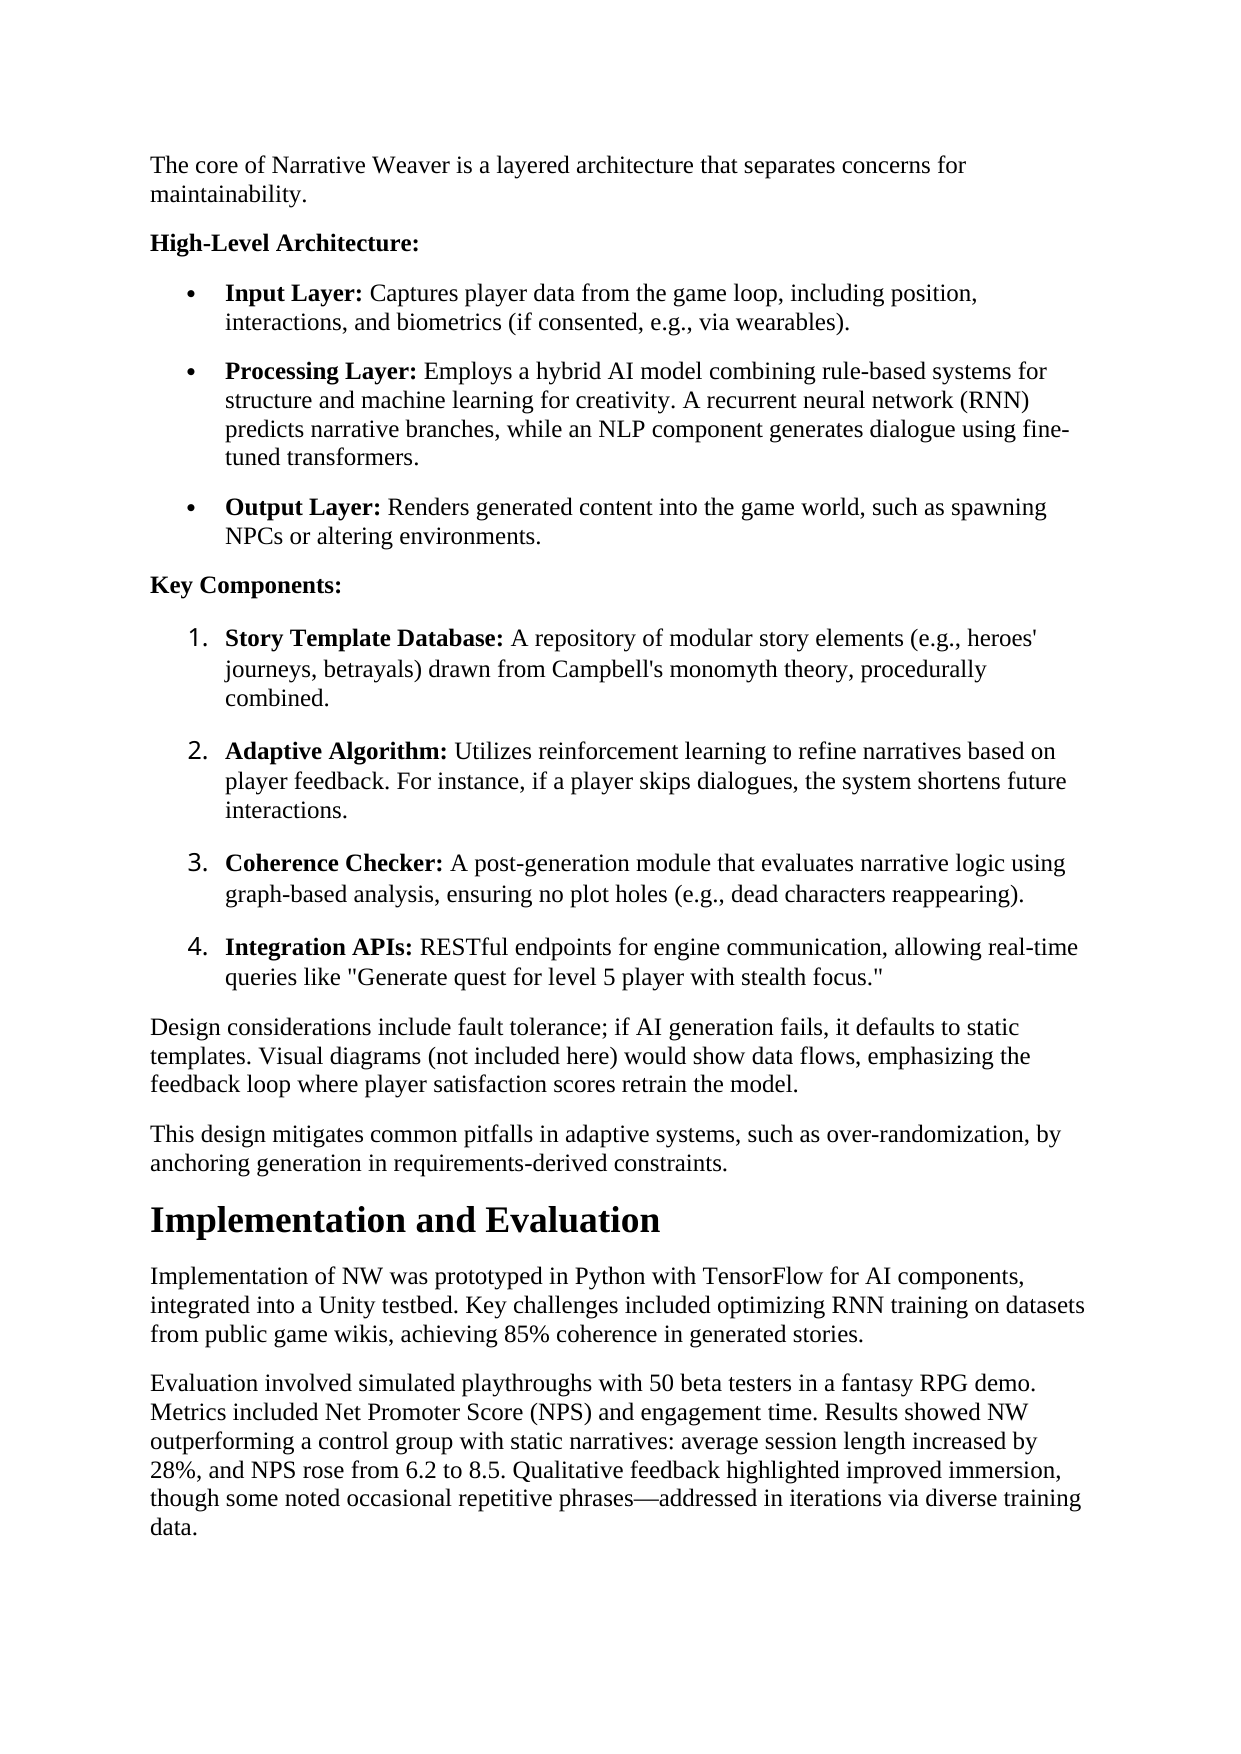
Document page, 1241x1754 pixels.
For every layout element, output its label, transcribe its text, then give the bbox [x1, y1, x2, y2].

list Story Template Database: A repository of modular story elements (e.g., heroes' journeys, betrayals) drawn from Campbell's monomyth theory, procedurally combined. [187, 620, 1090, 712]
text Evaluation involved simulated playthroughs with 50 beta testers in a fantasy RPG demo. Metrics included Net Promoter Score (NPS) and engagement time. Results showed NW outperforming a control group with static narratives: average session length increased by 28%, and NPS rose from 6.2 to 8.5. Qualitative feedback highlighted improved immersion, though some noted occasional repetitive phrases—addressed in iterations via diverse training data. [150, 1368, 1090, 1541]
list Integration APIs: RESTful endpoints for engine communication, allowing real-time queries like "Generate quest for level 5 player with stealth focus." [187, 928, 1090, 991]
text Design considerations include fault tolerance; if AI generation fails, it defaults to static templates. Visual diagrams (not included here) would show data flows, emphasizing the feedback loop where player satisfaction scores retrain the model. [150, 1012, 1090, 1098]
list Input Layer: Captures player data from the game loop, including position, interactions, and biometrics (if consented, e.g., via wearables). [187, 278, 1090, 335]
text Key Components: [150, 570, 1090, 599]
list Coherence Checker: A post-generation module that evaluates narrative logic using graph-based analysis, ensuring no plot holes (e.g., dead characters reappearing). [187, 845, 1090, 908]
text High-Level Architecture: [150, 228, 1090, 257]
list Adaptive Algorithm: Utilizes reinforcement learning to refine narratives based on player feedback. For instance, if a player skips dialogues, the system shortens future interactions. [187, 732, 1090, 824]
text The core of Narrative Weaver is a layered architecture that separates concerns for maintainability. [150, 150, 1090, 207]
list Output Layer: Renders generated content into the game world, such as spawning NPCs or altering environments. [187, 492, 1090, 549]
text Implementation of NW was prototyped in Python with TensorFlow for AI components, integrated into a Unity testbed. Key challenges included optimizing RNN training on datasets from public game wikis, achieving 85% coherence in generated stories. [150, 1261, 1090, 1348]
list Processing Layer: Employs a hybrid AI model combining rule-based systems for structure and machine learning for creativity. A recurrent neural network (RNN) predicts narrative branches, while an NLP component generates dialogue using fine-tuned transformers. [187, 356, 1090, 471]
text This design mitigates common pitfalls in adaptive systems, such as over-randomization, by anchoring generation in requirements-derived constraints. [150, 1119, 1090, 1177]
subtitle Implementation and Evaluation [150, 1197, 1090, 1241]
